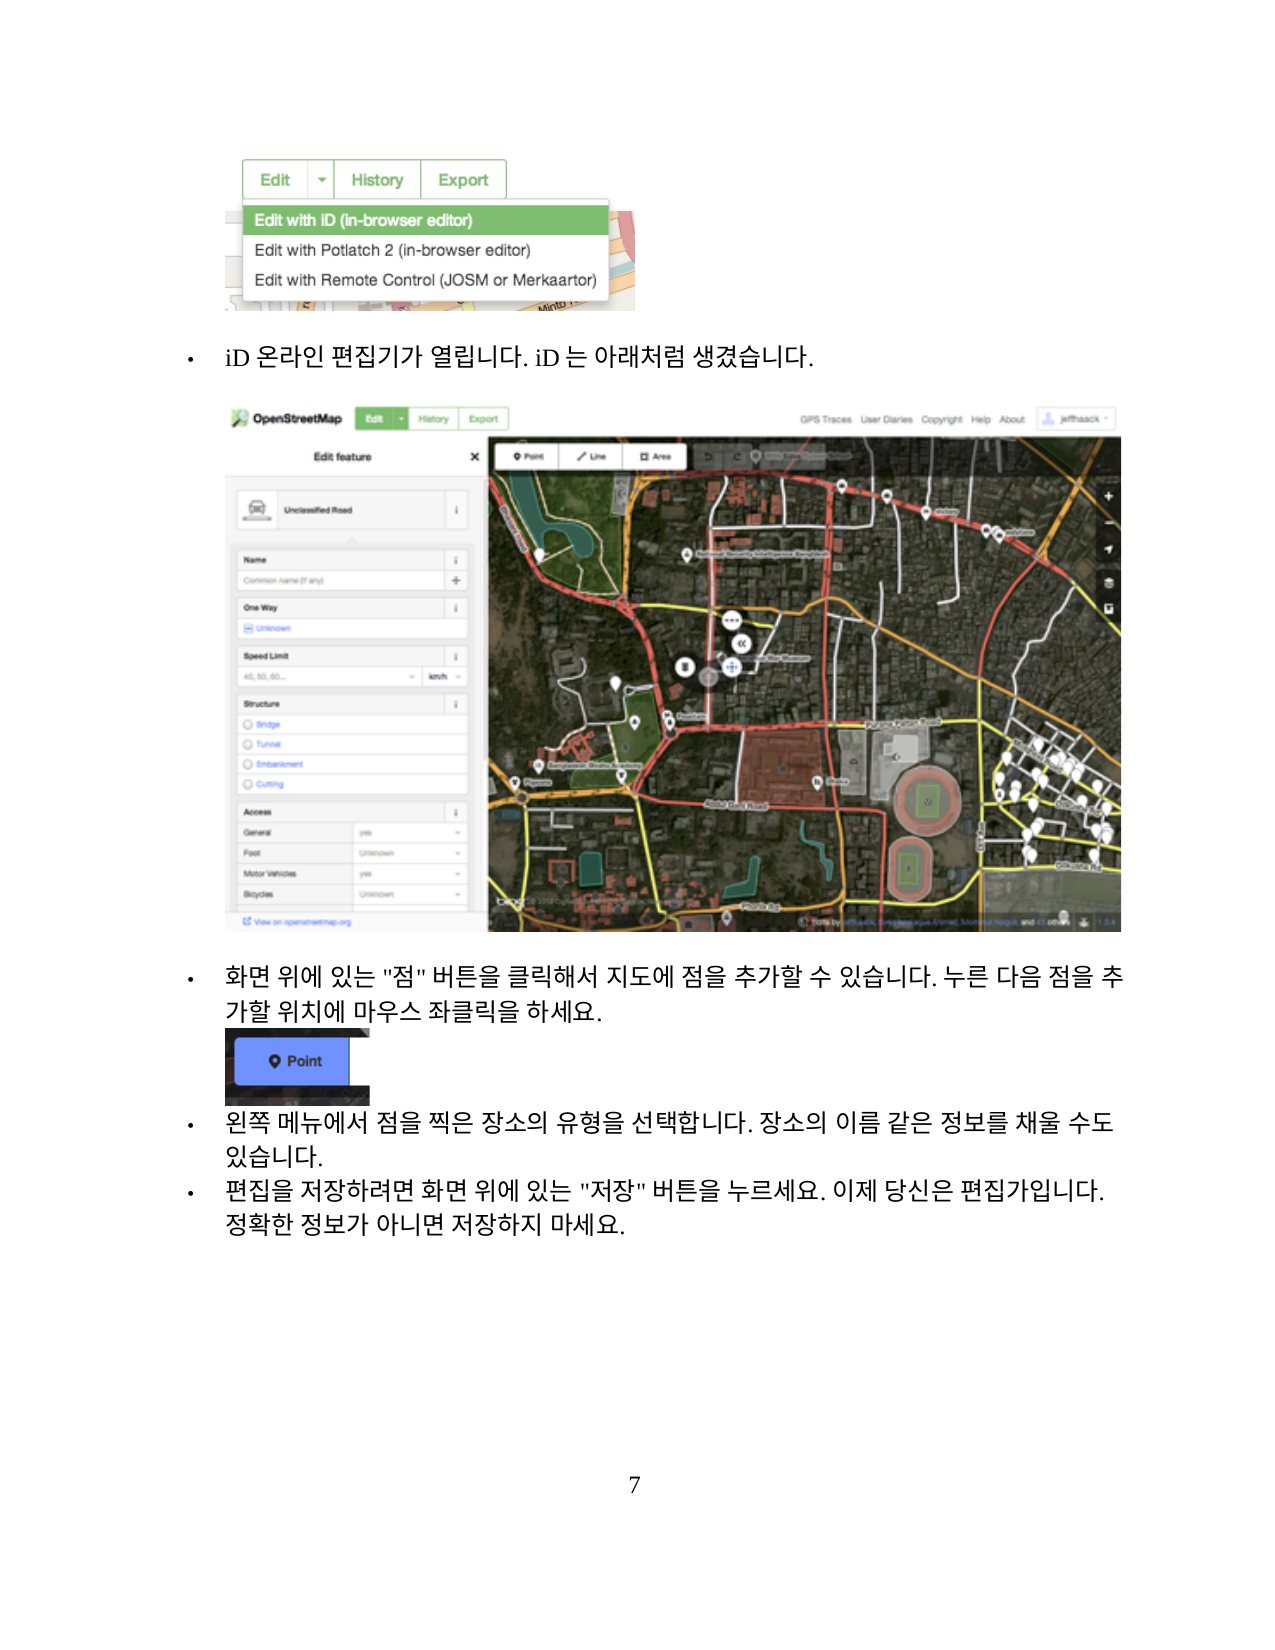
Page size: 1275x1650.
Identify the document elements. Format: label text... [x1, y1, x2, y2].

list 화면 위에 있는 "점" 버튼을 클릭해서 지도에 점을 추가할 수 있습니다. 누른 다음 점을 추가할 위치에 마우스 좌클릭을 하세요. [187, 960, 1125, 1028]
list 편집을 저장하려면 화면 위에 있는 "저장" 버튼을 누르세요. 이제 당신은 편집가입니다. 정확한 정보가 아니면 저장하지 마세요. [187, 1173, 1125, 1270]
picture [225, 1028, 370, 1106]
picture [225, 150, 636, 311]
list iD 온라인 편집기가 열립니다. iD는 아래처럼 생겼습니다. [187, 339, 1125, 402]
picture [225, 402, 1122, 932]
list 왼쪽 메뉴에서 점을 찍은 장소의 유형을 선택합니다. 장소의 이름 같은 정보를 채울 수도 있습니다. [187, 1105, 1125, 1173]
